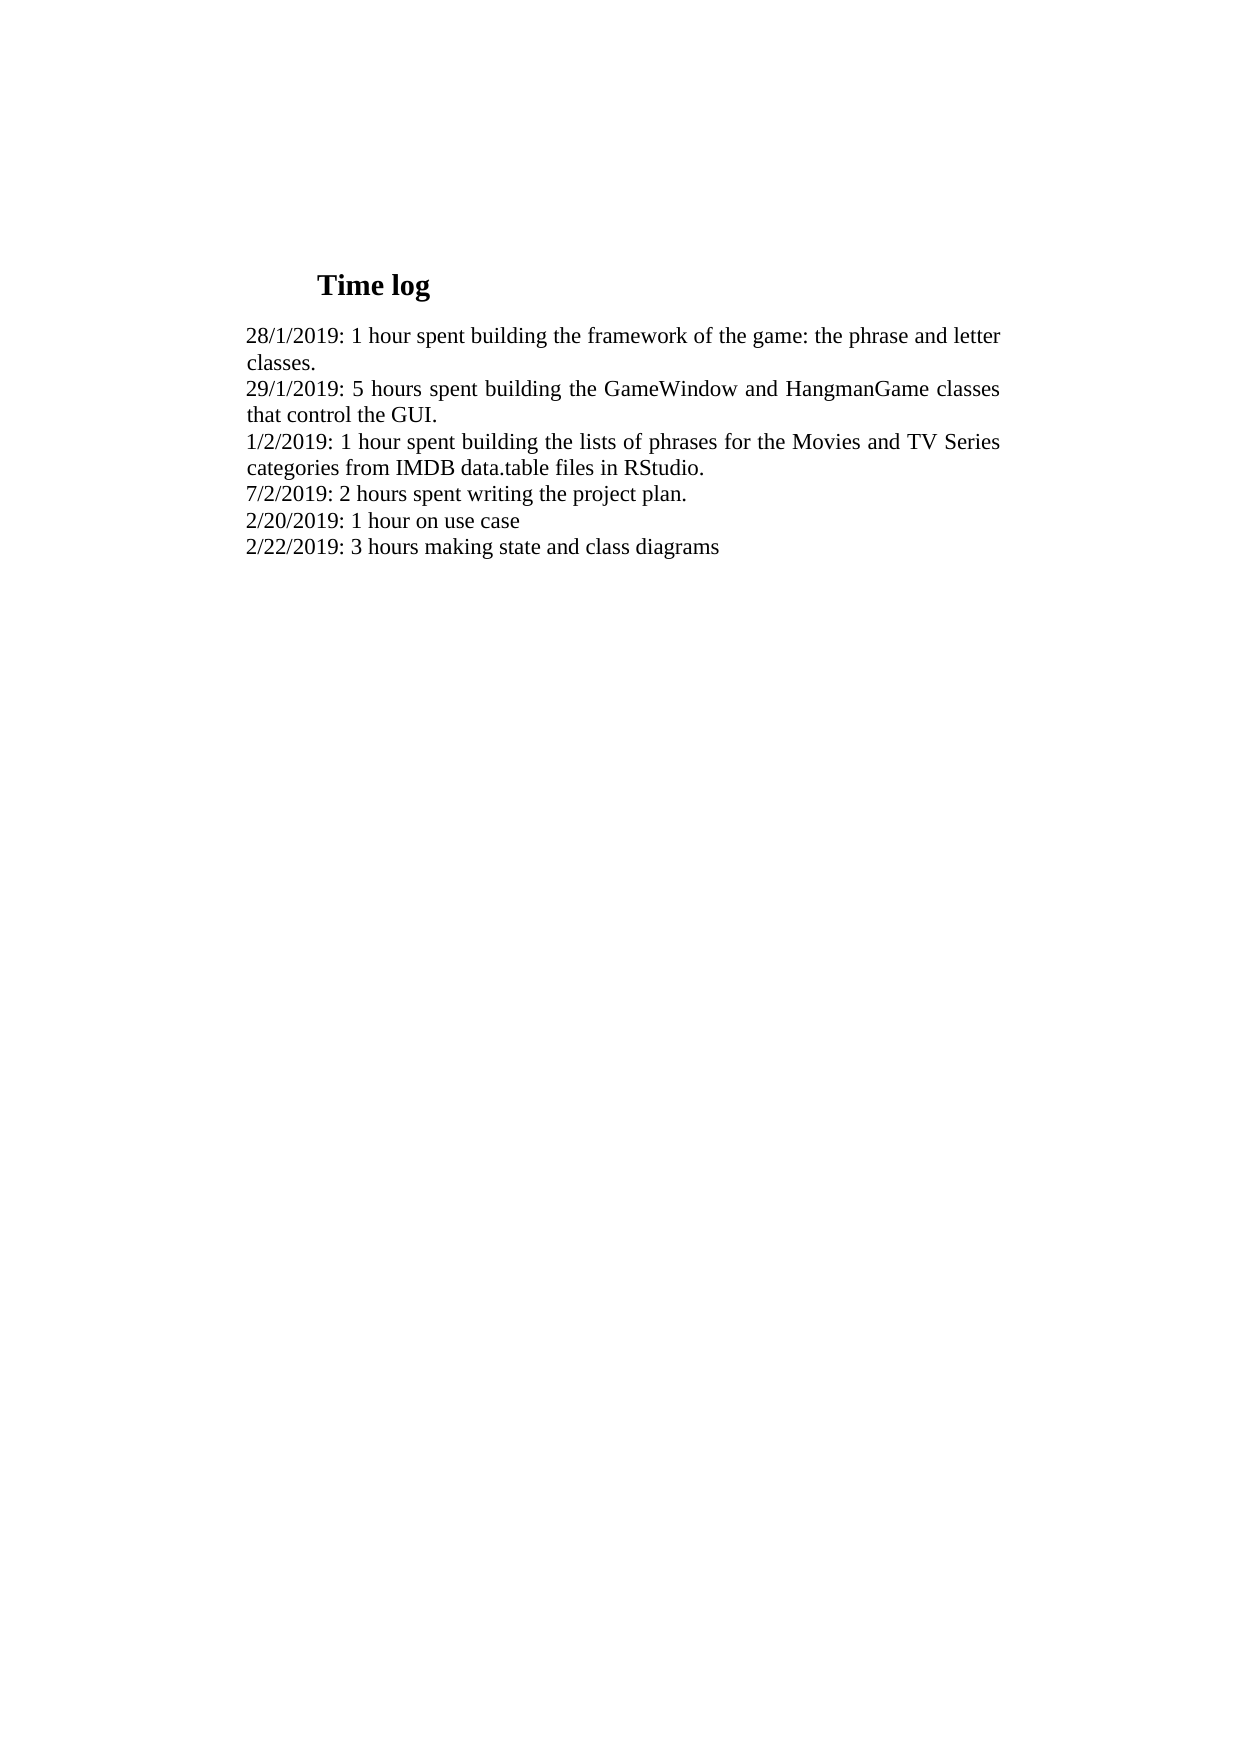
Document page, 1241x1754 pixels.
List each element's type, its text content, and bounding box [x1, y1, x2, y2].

text 29/1/2019: 5 hours spent building the GameWindow and HangmanGame classes that control the GUI. [246, 375, 1001, 428]
subtitle Time log [317, 267, 1001, 302]
text 7/2/2019: 2 hours spent writing the project plan. [246, 480, 1001, 507]
text 28/1/2019: 1 hour spent building the framework of the game: the phrase and letter classes. [246, 322, 1001, 375]
text 1/2/2019: 1 hour spent building the lists of phrases for the Movies and TV Series categories from IMDB data.table files in RStudio. [246, 428, 1001, 480]
text 2/22/2019: 3 hours making state and class diagrams [246, 533, 1001, 559]
text 2/20/2019: 1 hour on use case [246, 507, 1001, 533]
